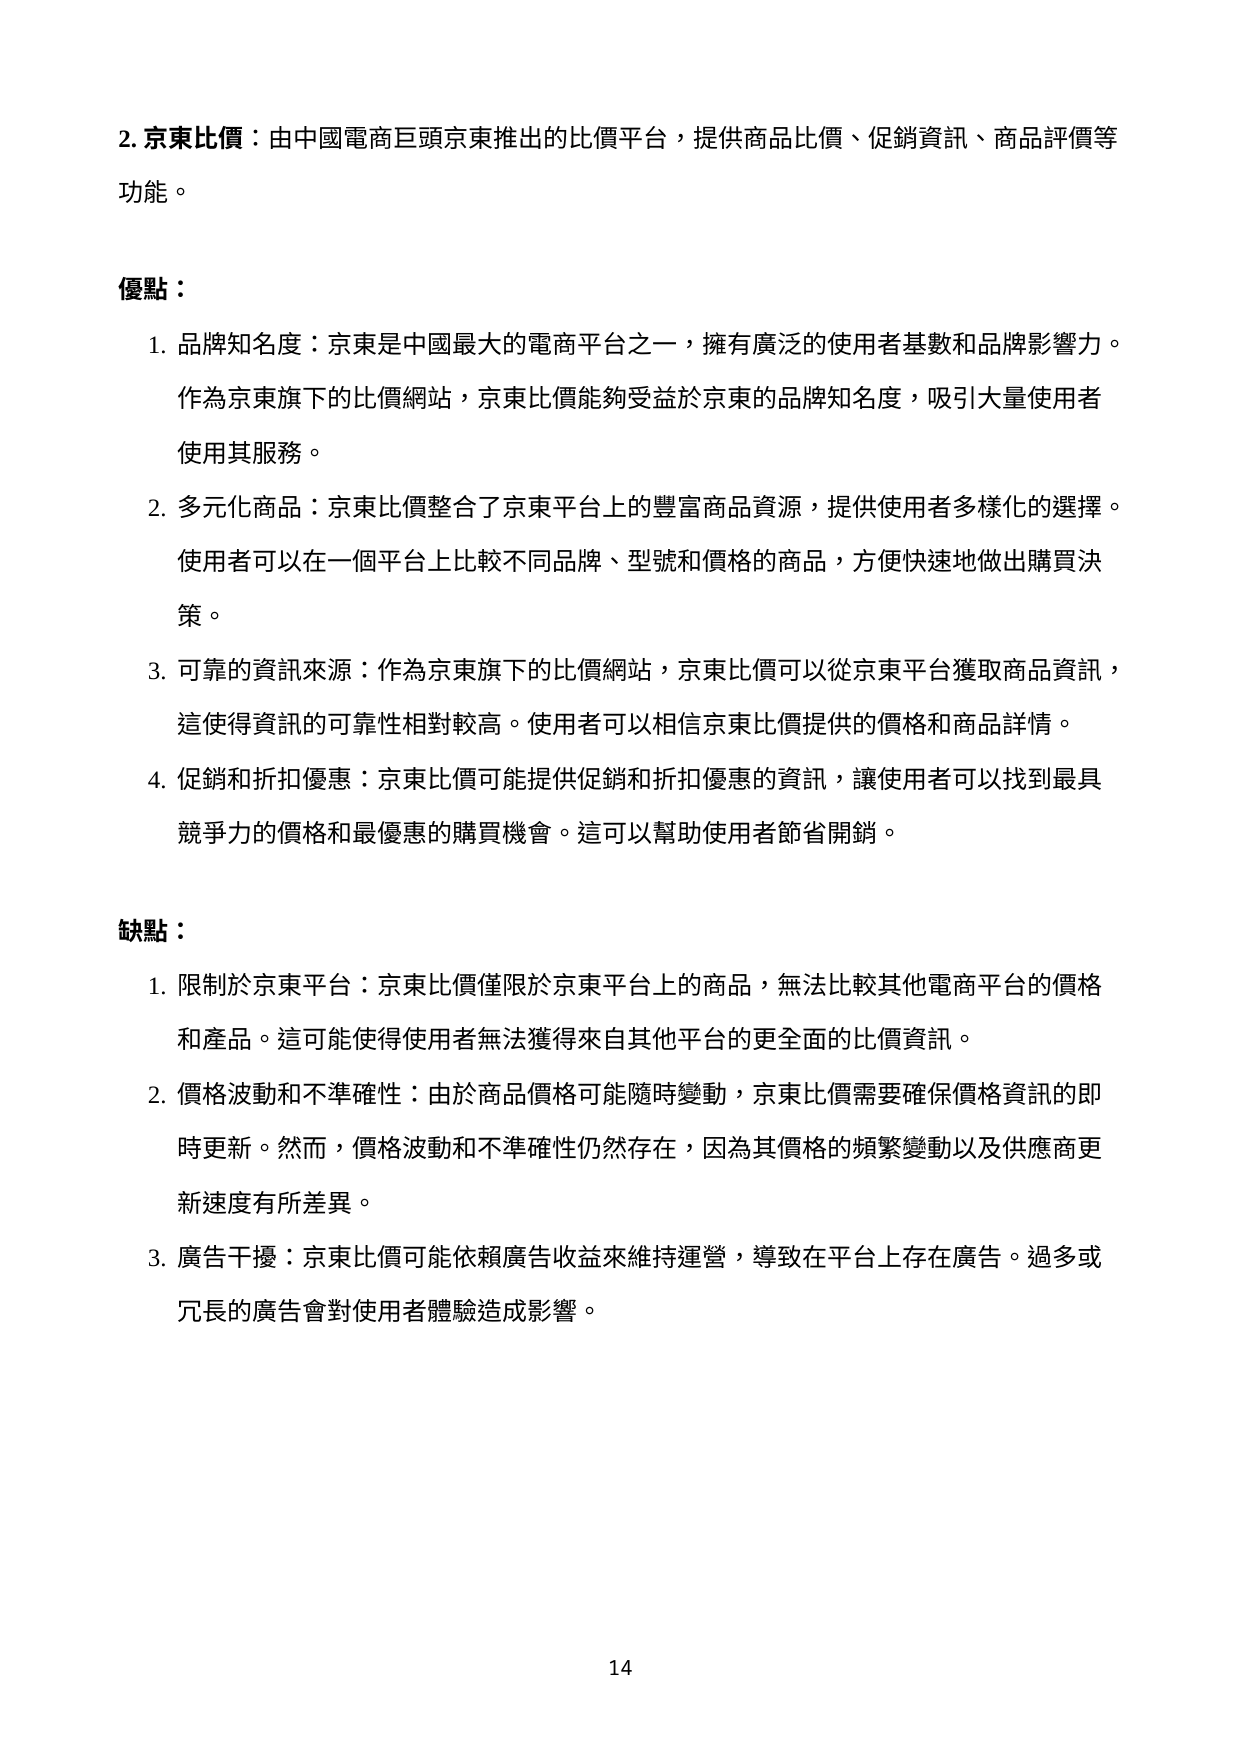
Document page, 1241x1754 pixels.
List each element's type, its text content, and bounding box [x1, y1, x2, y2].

text 2. 京東比價：由中國電商巨頭京東推出的比價平台，提供商品比價、促銷資訊、商品評價等功能。 [118, 118, 1122, 209]
text 優點： [118, 270, 1122, 306]
list 多元化商品：京東比價整合了京東平台上的豐富商品資源，提供使用者多樣化的選擇。使用者可以在一個平台上比較不同品牌、型號和價格的商品，方便快速地做出購買決策。 [148, 487, 1122, 632]
list 價格波動和不準確性：由於商品價格可能隨時變動，京東比價需要確保價格資訊的即時更新。然而，價格波動和不準確性仍然存在，因為其價格的頻繁變動以及供應商更新速度有所差異。 [148, 1074, 1122, 1219]
list 廣告干擾：京東比價可能依賴廣告收益來維持運營，導致在平台上存在廣告。過多或冗長的廣告會對使用者體驗造成影響。 [148, 1237, 1122, 1328]
text 缺點： [118, 911, 1122, 947]
list 限制於京東平台：京東比價僅限於京東平台上的商品，無法比較其他電商平台的價格和產品。這可能使得使用者無法獲得來自其他平台的更全面的比價資訊。 [148, 966, 1122, 1056]
list 品牌知名度：京東是中國最大的電商平台之一，擁有廣泛的使用者基數和品牌影響力。作為京東旗下的比價網站，京東比價能夠受益於京東的品牌知名度，吸引大量使用者使用其服務。 [148, 324, 1122, 469]
list 促銷和折扣優惠：京東比價可能提供促銷和折扣優惠的資訊，讓使用者可以找到最具競爭力的價格和最優惠的購買機會。這可以幫助使用者節省開銷。 [148, 759, 1122, 850]
list 可靠的資訊來源：作為京東旗下的比價網站，京東比價可以從京東平台獲取商品資訊，這使得資訊的可靠性相對較高。使用者可以相信京東比價提供的價格和商品詳情。 [148, 651, 1122, 741]
